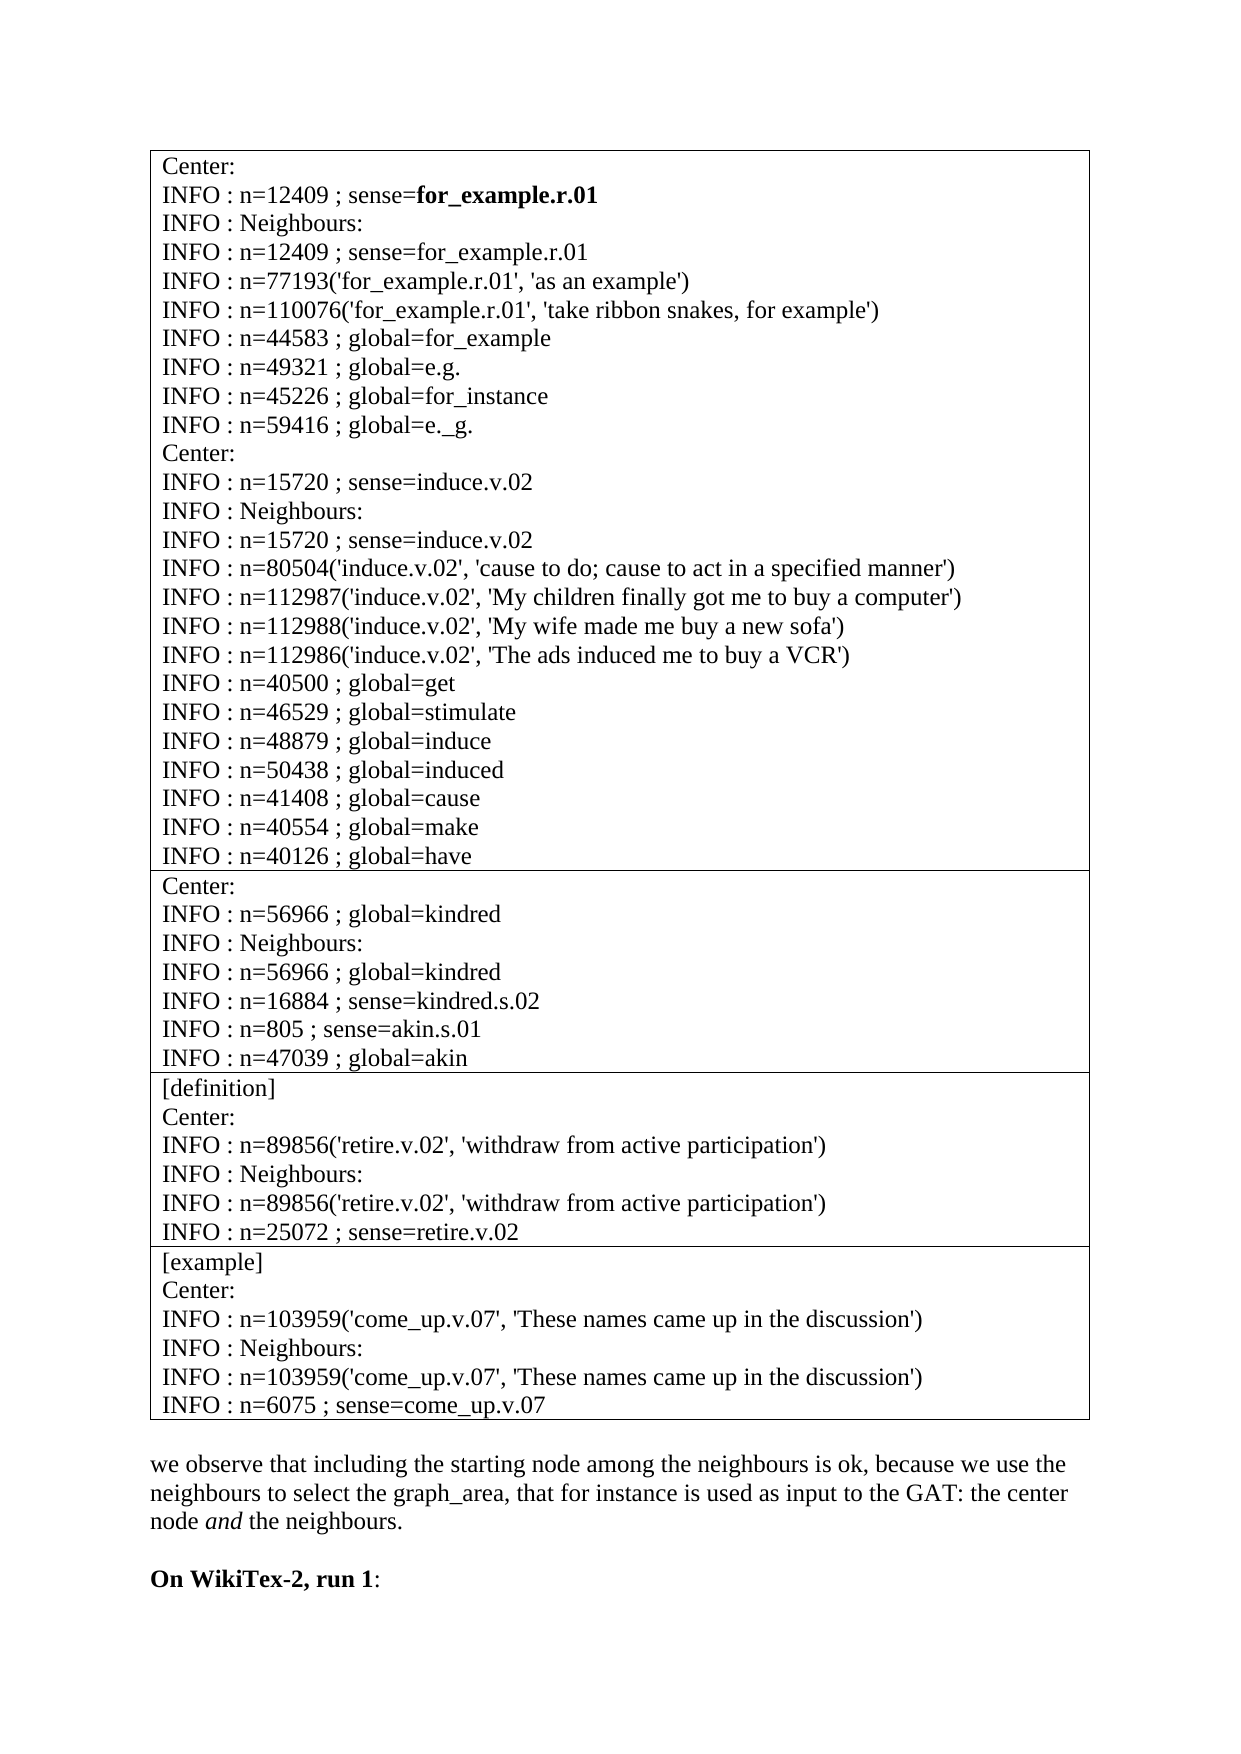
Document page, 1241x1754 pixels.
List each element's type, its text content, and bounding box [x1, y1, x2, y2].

table_cell Center: INFO : n=56966 ; global=kindred INFO : Neighbours: INFO : n=56966 ; global=kindred INFO : n=16884 ; sense=kindred.s.02 INFO : n=805 ; sense=akin.s.01 INFO : n=47039 ; global=akin [151, 871, 1089, 1072]
table_header Center: INFO : n=12409 ; sense=for_example.r.01 INFO : Neighbours: INFO : n=12409 ; sense=for_example.r.01 INFO : n=77193('for_example.r.01', 'as an example') INFO : n=110076('for_example.r.01', 'take ribbon snakes, for example') INFO : n=44583 ; global=for_example INFO : n=49321 ; global=e.g. INFO : n=45226 ; global=for_instance INFO : n=59416 ; global=e._g. Center: INFO : n=15720 ; sense=induce.v.02 INFO : Neighbours: INFO : n=15720 ; sense=induce.v.02 INFO : n=80504('induce.v.02', 'cause to do; cause to act in a specified manner') INFO : n=112987('induce.v.02', 'My children finally got me to buy a computer') INFO : n=112988('induce.v.02', 'My wife made me buy a new sofa') INFO : n=112986('induce.v.02', 'The ads induced me to buy a VCR') INFO : n=40500 ; global=get INFO : n=46529 ; global=stimulate INFO : n=48879 ; global=induce INFO : n=50438 ; global=induced INFO : n=41408 ; global=cause INFO : n=40554 ; global=make INFO : n=40126 ; global=have [151, 151, 1089, 870]
text On WikiTex-2, run 1: [150, 1564, 1090, 1593]
text we observe that including the starting node among the neighbours is ok, because we use the neighbours to select the graph_area, that for instance is used as input to the GAT: the center node and the neighbours. [150, 1449, 1090, 1535]
table_cell [definition] Center: INFO : n=89856('retire.v.02', 'withdraw from active participation') INFO : Neighbours: INFO : n=89856('retire.v.02', 'withdraw from active participation') INFO : n=25072 ; sense=retire.v.02 [151, 1073, 1089, 1246]
table_cell [example] Center: INFO : n=103959('come_up.v.07', 'These names came up in the discussion') INFO : Neighbours: INFO : n=103959('come_up.v.07', 'These names came up in the discussion') INFO : n=6075 ; sense=come_up.v.07 [151, 1247, 1089, 1419]
